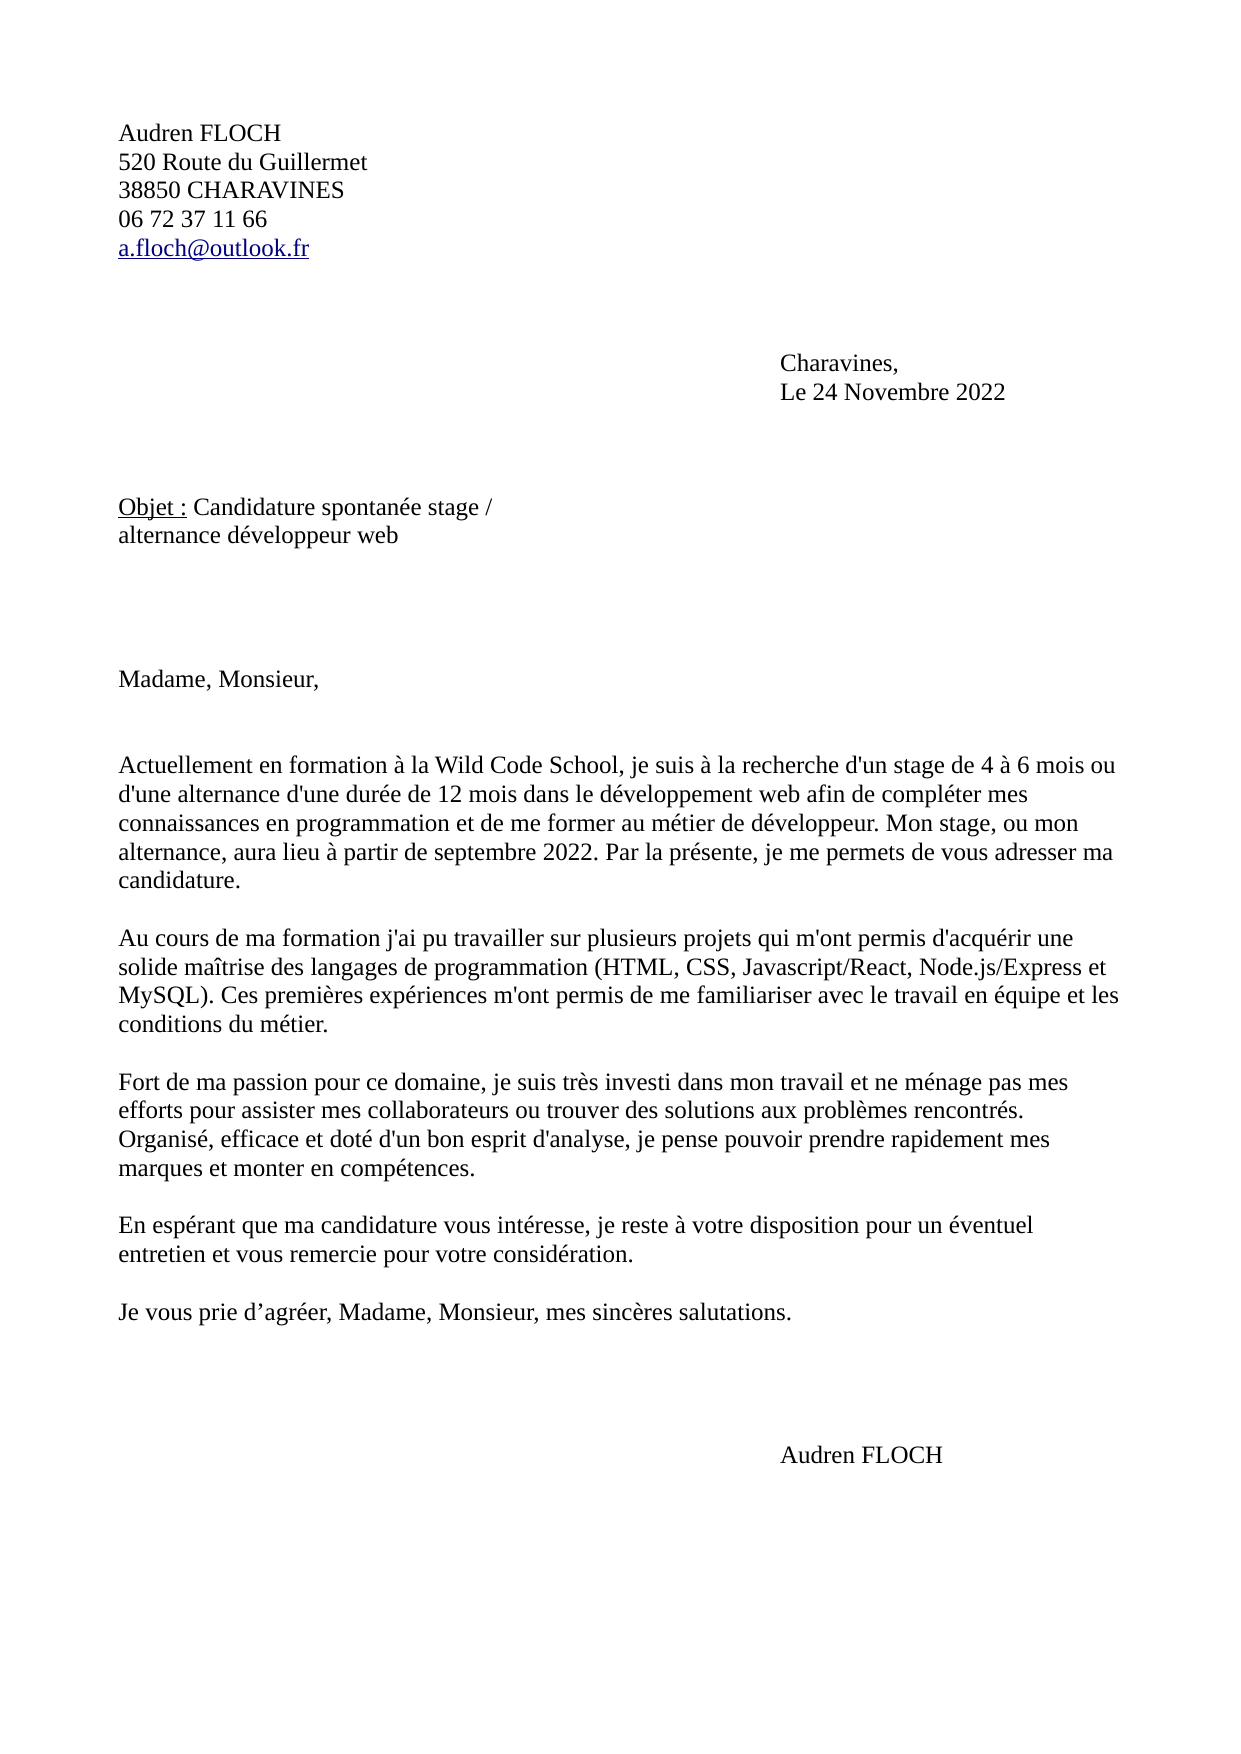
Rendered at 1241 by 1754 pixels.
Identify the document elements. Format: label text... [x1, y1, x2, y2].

text a.floch@outlook.fr [118, 233, 1122, 262]
text En espérant que ma candidature vous intéresse, je reste à votre disposition pour un éventuel entretien et vous remercie pour votre considération. [118, 1211, 1122, 1268]
text Audren FLOCH [118, 118, 1122, 147]
text Je vous prie d’agréer, Madame, Monsieur, mes sincères salutations. [118, 1297, 1122, 1326]
text 38850 CHARAVINES [118, 176, 1122, 204]
text Madame, Monsieur, [118, 664, 1122, 693]
text Fort de ma passion pour ce domaine, je suis très investi dans mon travail et ne ménage pas mes efforts pour assister mes collaborateurs ou trouver des solutions aux problèmes rencontrés. Organisé, efficace et doté d'un bon esprit d'analyse, je pense pouvoir prendre rapidement mes marques et monter en compétences. [118, 1067, 1122, 1182]
text Charavines, [118, 348, 1122, 377]
text Actuellement en formation à la Wild Code School, je suis à la recherche d'un stage de 4 à 6 mois ou d'une alternance d'une durée de 12 mois dans le développement web afin de compléter mes connaissances en programmation et de me former au métier de développeur. Mon stage, ou mon alternance, aura lieu à partir de septembre 2022. Par la présente, je me permets de vous adresser ma candidature. [118, 751, 1122, 894]
text Le 24 Novembre 2022 [118, 377, 1122, 406]
text Audren FLOCH [118, 1441, 1122, 1469]
text 06 72 37 11 66 [118, 204, 1122, 233]
text Au cours de ma formation j'ai pu travailler sur plusieurs projets qui m'ont permis d'acquérir une solide maîtrise des langages de programmation (HTML, CSS, Javascript/React, Node.js/Express et MySQL). Ces premières expériences m'ont permis de me familiariser avec le travail en équipe et les conditions du métier. [118, 923, 1122, 1038]
text alternance développeur web [118, 521, 1122, 549]
text 520 Route du Guillermet [118, 147, 1122, 176]
text Objet : Candidature spontanée stage / [118, 492, 1122, 521]
